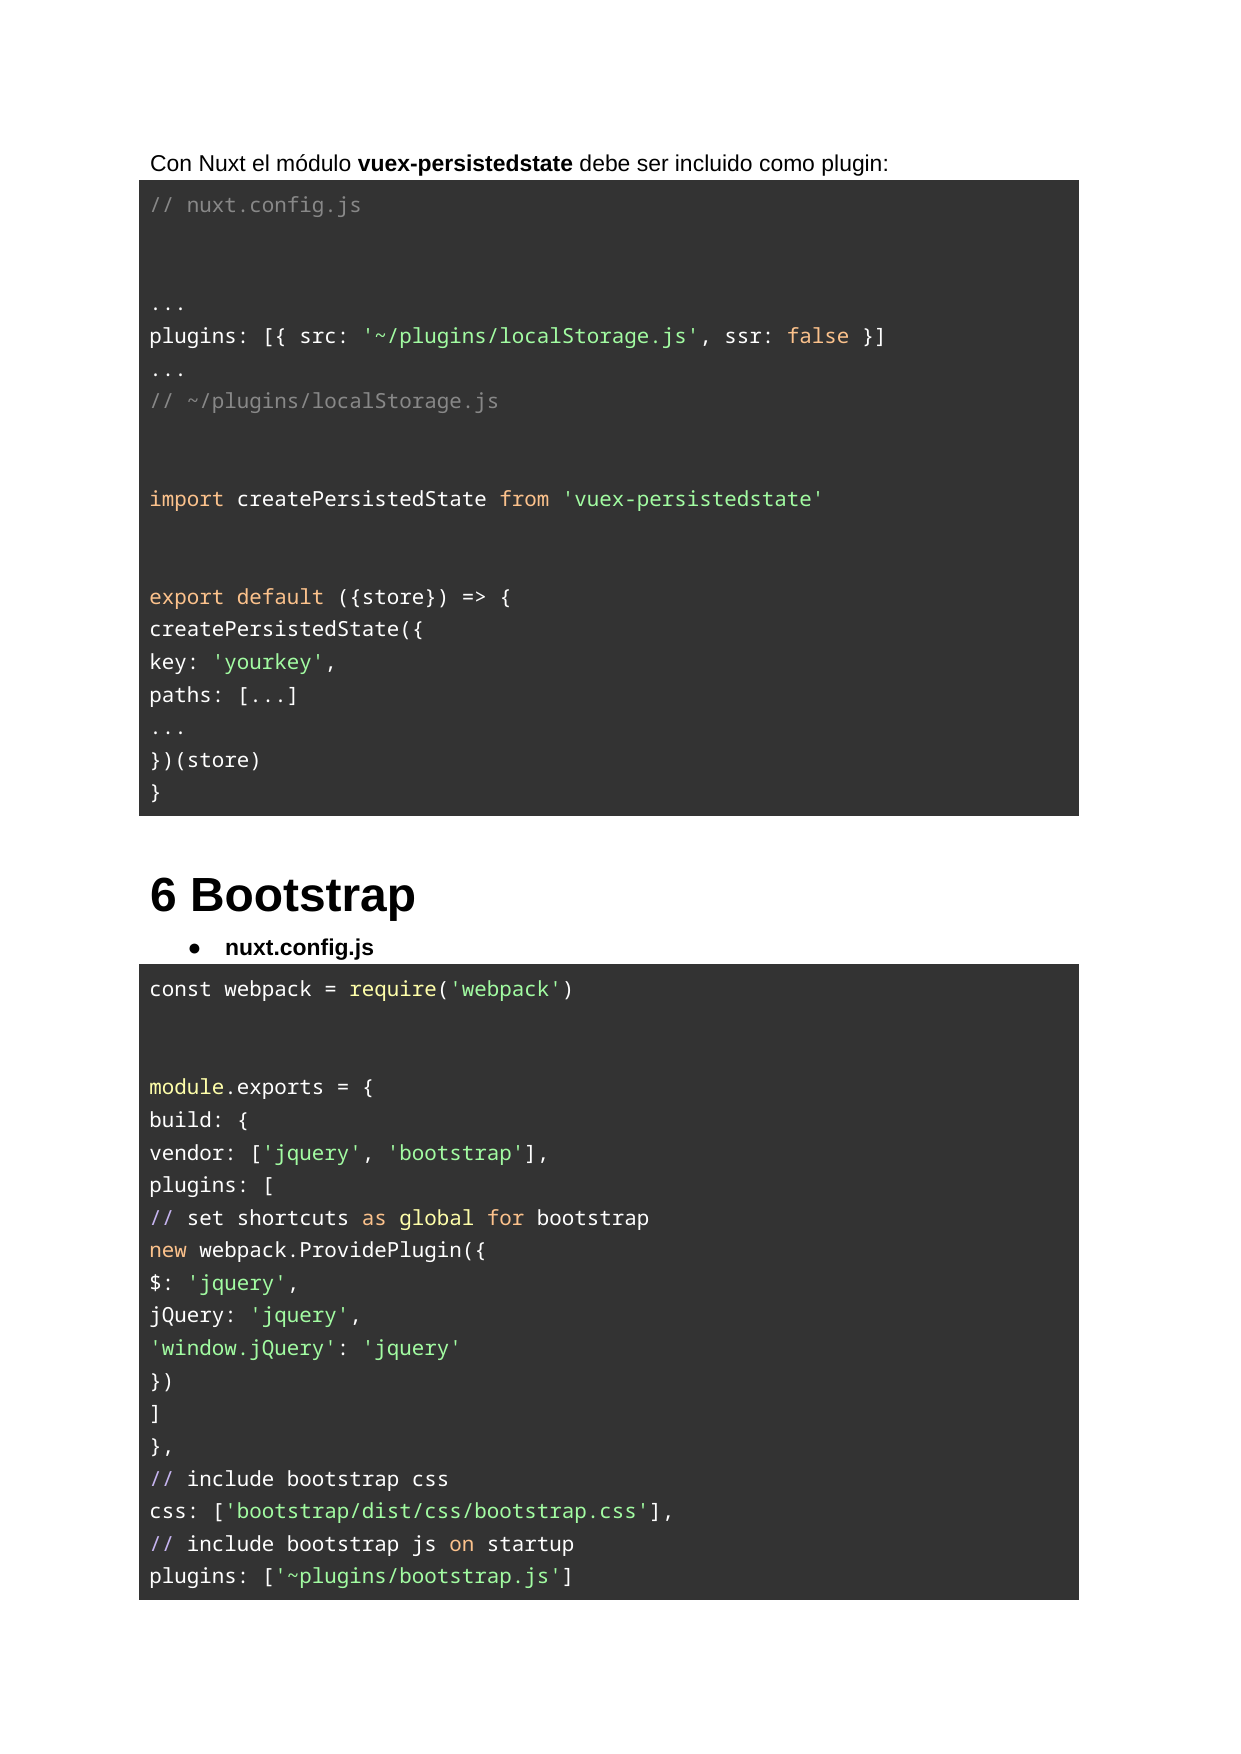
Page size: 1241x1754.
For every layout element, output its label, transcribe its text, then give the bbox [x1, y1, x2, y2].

text Con Nuxt el módulo vuex-persistedstate debe ser incluido como plugin: [150, 150, 1090, 176]
subtitle 6 Bootstrap [150, 866, 1090, 921]
list nuxt.config.js [187, 934, 1090, 960]
table_header // nuxt.config.js ... plugins: [{ src: '~/plugins/localStorage.js', ssr: false }] ... // ~/plugins/localStorage.js import createPersistedState from 'vuex-persistedstate' export default ({store}) => { createPersistedState({ key: 'yourkey', paths: [...] ... })(store) } [139, 180, 1079, 816]
table_header const webpack = require('webpack') module.exports = { build: { vendor: ['jquery', 'bootstrap'], plugins: [ // set shortcuts as global for bootstrap new webpack.ProvidePlugin({ $: 'jquery', jQuery: 'jquery', 'window.jQuery': 'jquery' }) ] }, // include bootstrap css css: ['bootstrap/dist/css/bootstrap.css'], // include bootstrap js on startup plugins: ['~plugins/bootstrap.js'] [139, 964, 1079, 1600]
